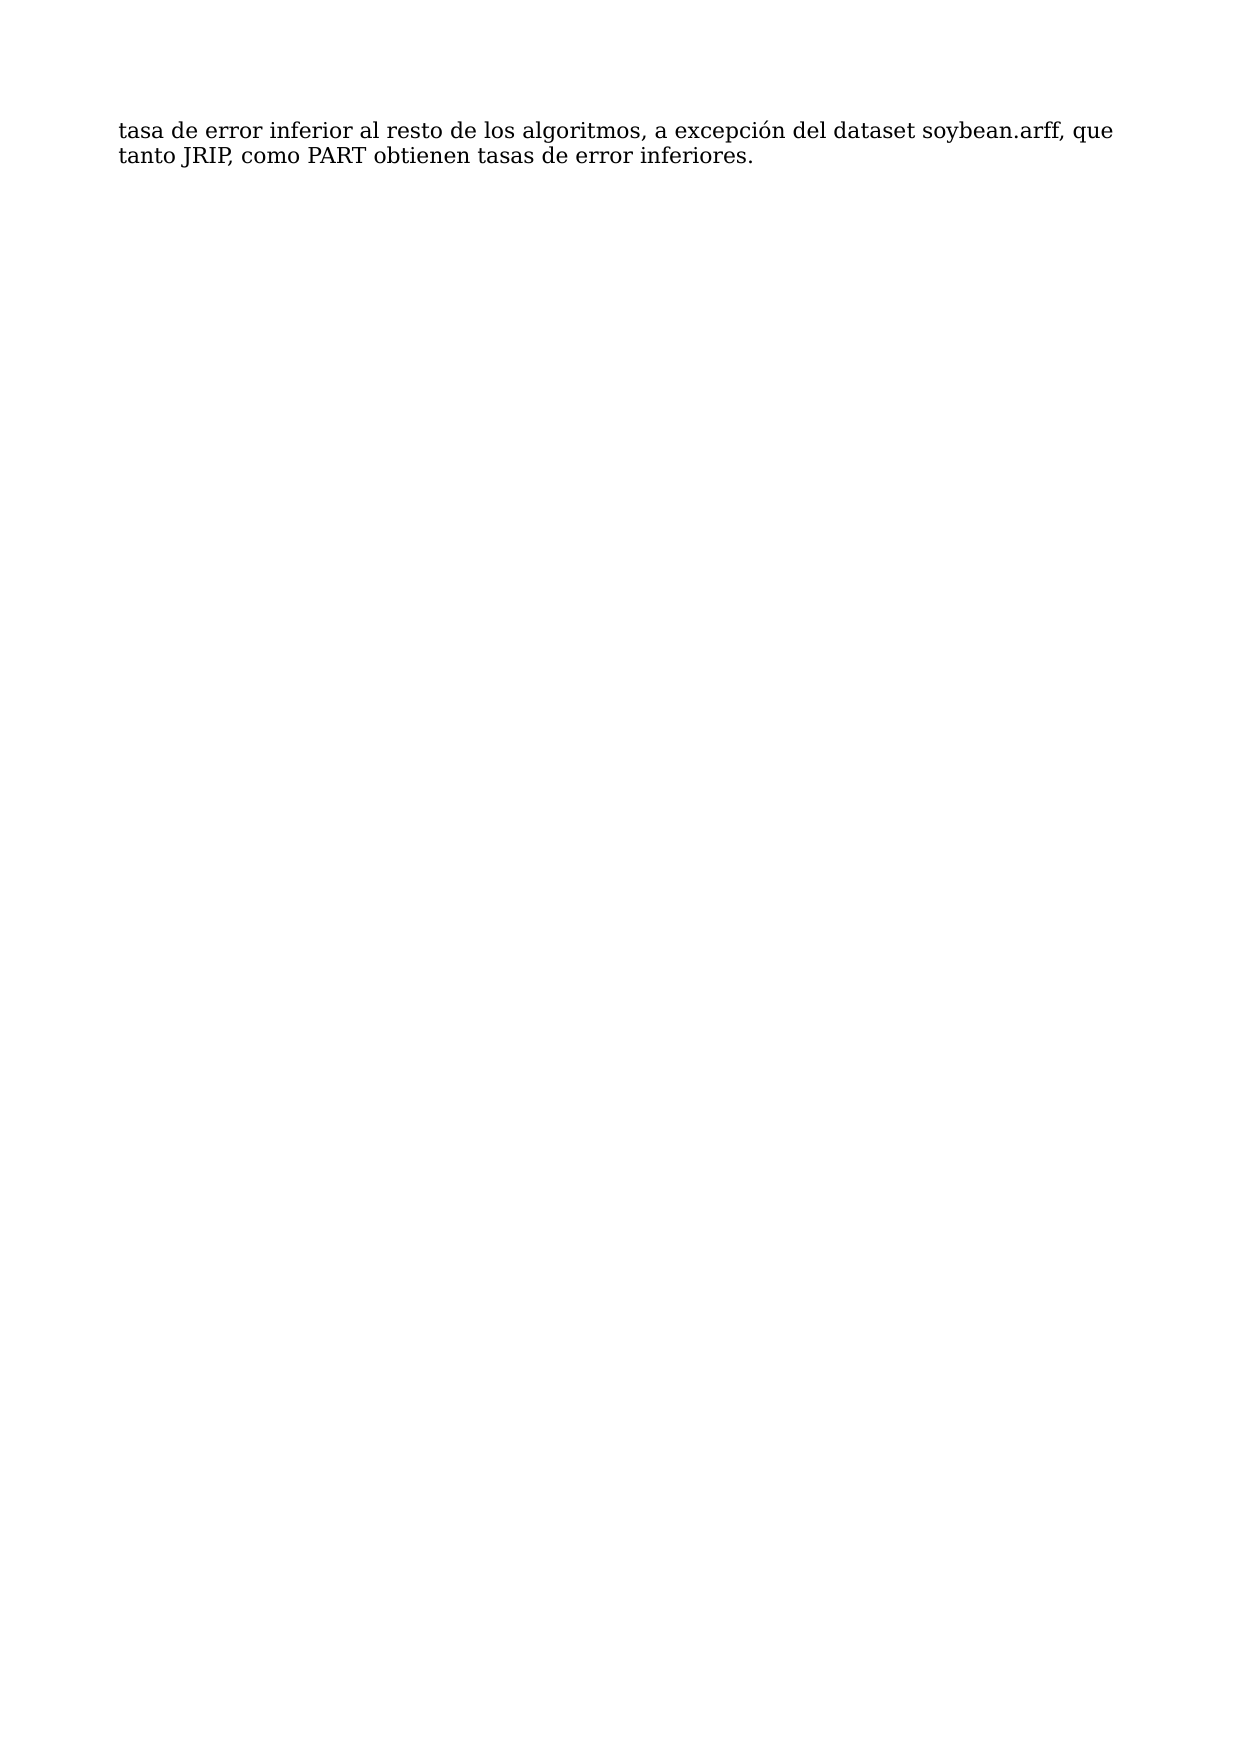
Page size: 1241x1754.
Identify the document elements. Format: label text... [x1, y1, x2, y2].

text tasa de error inferior al resto de los algoritmos, a excepción del dataset soybean.arff, que tanto JRIP, como PART obtienen tasas de error inferiores. [118, 118, 1122, 169]
